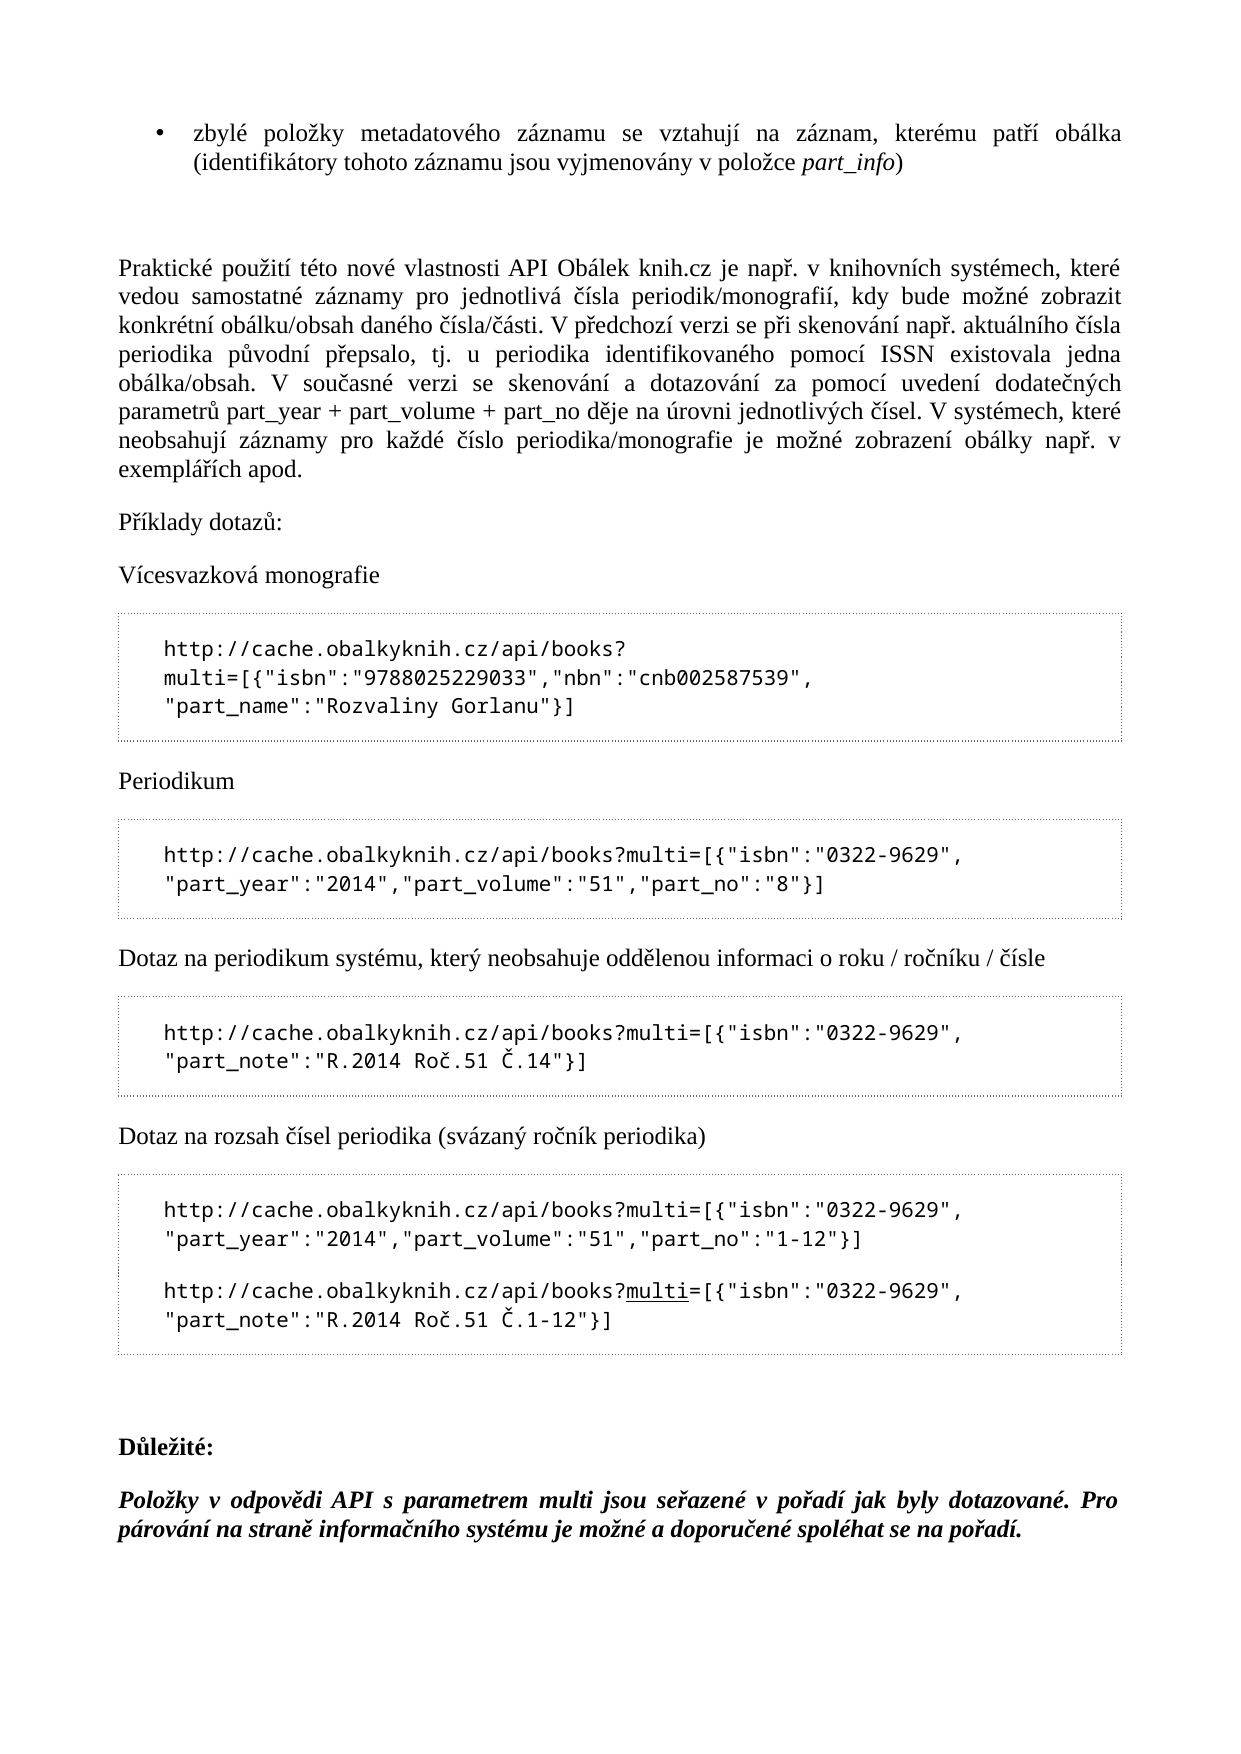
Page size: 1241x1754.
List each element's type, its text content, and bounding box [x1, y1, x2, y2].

list zbylé položky metadatového záznamu se vztahují na záznam, kterému patří obálka (identifikátory tohoto záznamu jsou vyjmenovány v položce part_info) [156, 118, 1122, 176]
text Příklady dotazů: [118, 507, 1122, 536]
text http://cache.obalkyknih.cz/api/books?multi=[{"isbn":"0322-9629", "part_year":"2014","part_volume":"51","part_no":"1-12"}] [118, 1174, 1122, 1252]
text Dotaz na rozsah čísel periodika (svázaný ročník periodika) [118, 1121, 1122, 1149]
text Periodikum [118, 766, 1122, 794]
text http://cache.obalkyknih.cz/api/books?multi=[{"isbn":"0322-9629", "part_year":"2014","part_volume":"51","part_no":"8"}] [118, 819, 1122, 919]
text Dotaz na periodikum systému, který neobsahuje oddělenou informaci o roku / ročníku / čísle [118, 943, 1122, 972]
text Položky v odpovědi API s parametrem multi jsou seřazené v pořadí jak byly dotazované. Pro párování na straně informačního systému je možné a doporučené spoléhat se na pořadí. [118, 1485, 1122, 1543]
text Vícesvazková monografie [118, 560, 1122, 588]
text Praktické použití této nové vlastnosti API Obálek knih.cz je např. v knihovních systémech, které vedou samostatné záznamy pro jednotlivá čísla periodik/monografií, kdy bude možné zobrazit konkrétní obálku/obsah daného čísla/části. V předchozí verzi se při skenování např. aktuálního čísla periodika původní přepsalo, tj. u periodika identifikovaného pomocí ISSN existovala jedna obálka/obsah. V současné verzi se skenování a dotazování za pomocí uvedení dodatečných parametrů part_year + part_volume + part_no děje na úrovni jednotlivých čísel. V systémech, které neobsahují záznamy pro každé číslo periodika/monografie je možné zobrazení obálky např. v exemplářích apod. [118, 253, 1122, 483]
text Důležité: [118, 1432, 1122, 1461]
text http://cache.obalkyknih.cz/api/books?multi=[{"isbn":"0322-9629", "part_note":"R.2014 Roč.51 Č.14"}] [118, 996, 1122, 1097]
text http://cache.obalkyknih.cz/api/books?multi=[{"isbn":"0322-9629", "part_note":"R.2014 Roč.51 Č.1-12"}] [118, 1255, 1122, 1355]
text http://cache.obalkyknih.cz/api/books?multi=[{"isbn":"9788025229033","nbn":"cnb002587539", "part_name":"Rozvaliny Gorlanu"}] [118, 613, 1122, 742]
